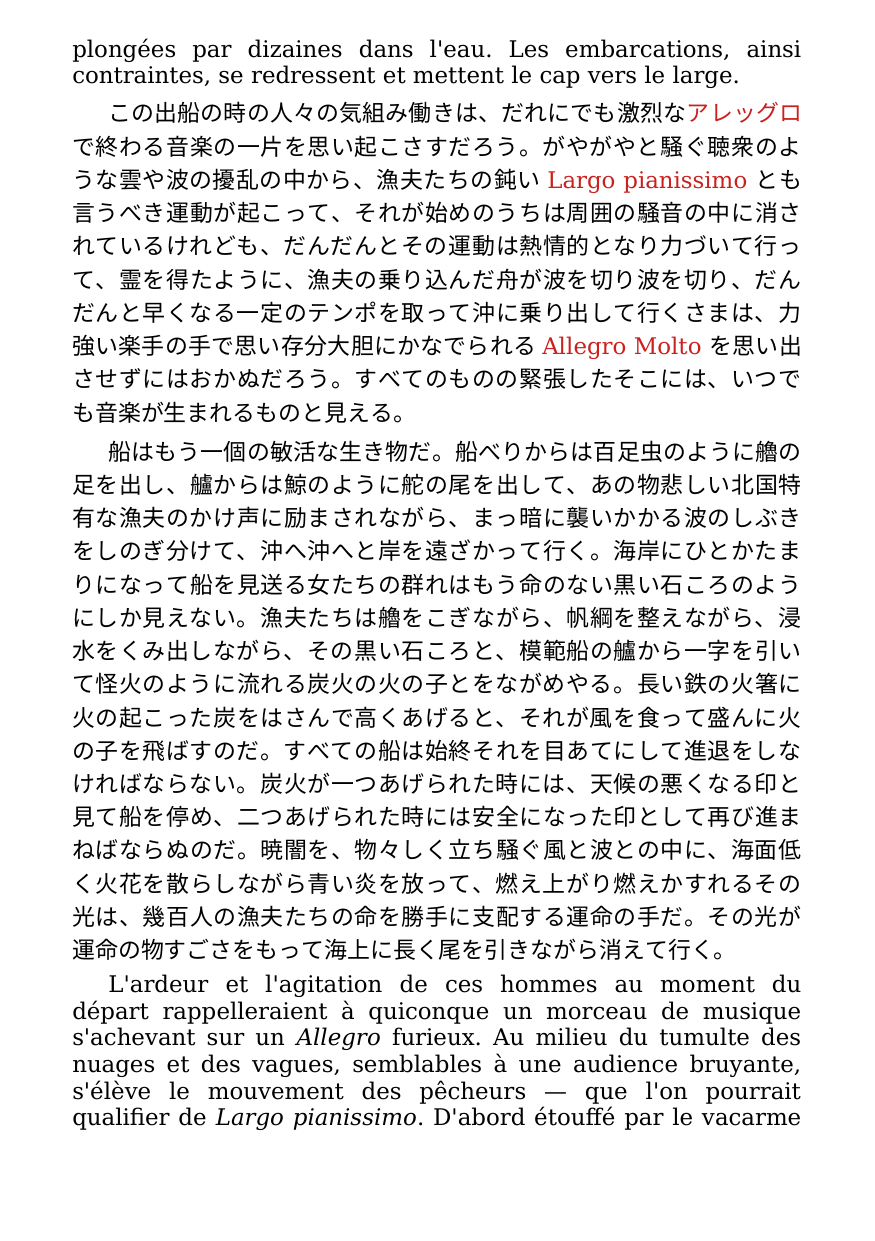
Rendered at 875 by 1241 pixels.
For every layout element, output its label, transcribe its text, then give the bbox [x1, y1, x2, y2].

text この出船の時の人々の気組み働きは、だれにでも激烈なアレッグロで終わる音楽の一片を思い起こさすだろう。がやがやと騒ぐ聴衆のような雲や波の擾乱の中から、漁夫たちの鈍い Largo pianissimo とも言うべき運動が起こって、それが始めのうちは周囲の騒音の中に消されているけれども、だんだんとその運動は熱情的となり力づいて行って、霊を得たように、漁夫の乗り込んだ舟が波を切り波を切り、だんだんと早くなる一定のテンポを取って沖に乗り出して行くさまは、力強い楽手の手で思い存分大胆にかなでられる Allegro Molto を思い出させずにはおかぬだろう。すべてのものの緊張したそこには、いつでも音楽が生まれるものと見える。 [72, 95, 802, 428]
text 船はもう一個の敏活な生き物だ。船べりからは百足虫のように艪の足を出し、艫からは鯨のように舵の尾を出して、あの物悲しい北国特有な漁夫のかけ声に励まされながら、まっ暗に襲いかかる波のしぶきをしのぎ分けて、沖へ沖へと岸を遠ざかって行く。海岸にひとかたまりになって船を見送る女たちの群れはもう命のない黒い石ころのようにしか見えない。漁夫たちは艪をこぎながら、帆綱を整えながら、浸水をくみ出しながら、その黒い石ころと、模範船の艫から一字を引いて怪火のように流れる炭火の火の子とをながめやる。長い鉄の火箸に火の起こった炭をはさんで高くあげると、それが風を食って盛んに火の子を飛ばすのだ。すべての船は始終それを目あてにして進退をしなければならない。炭火が一つあげられた時には、天候の悪くなる印と見て船を停め、二つあげられた時には安全になった印として再び進まねばならぬのだ。暁闇を、物々しく立ち騒ぐ風と波との中に、海面低く火花を散らしながら青い炎を放って、燃え上がり燃えかすれるその光は、幾百人の漁夫たちの命を勝手に支配する運命の手だ。その光が運命の物すごさをもって海上に長く尾を引きながら消えて行く。 [72, 433, 802, 965]
text plongées par dizaines dans l'eau. Les embarcations, ainsi contraintes, se redressent et mettent le cap vers le large. [72, 36, 802, 89]
text L'ardeur et l'agitation de ces hommes au moment du départ rappelleraient à quiconque un morceau de musique s'achevant sur un Allegro furieux. Au milieu du tumulte des nuages et des vagues, semblables à une audience bruyante, s'élève le mouvement des pêcheurs — que l'on pourrait qualifier de Largo pianissimo. D'abord étouffé par le vacarme [72, 971, 802, 1131]
